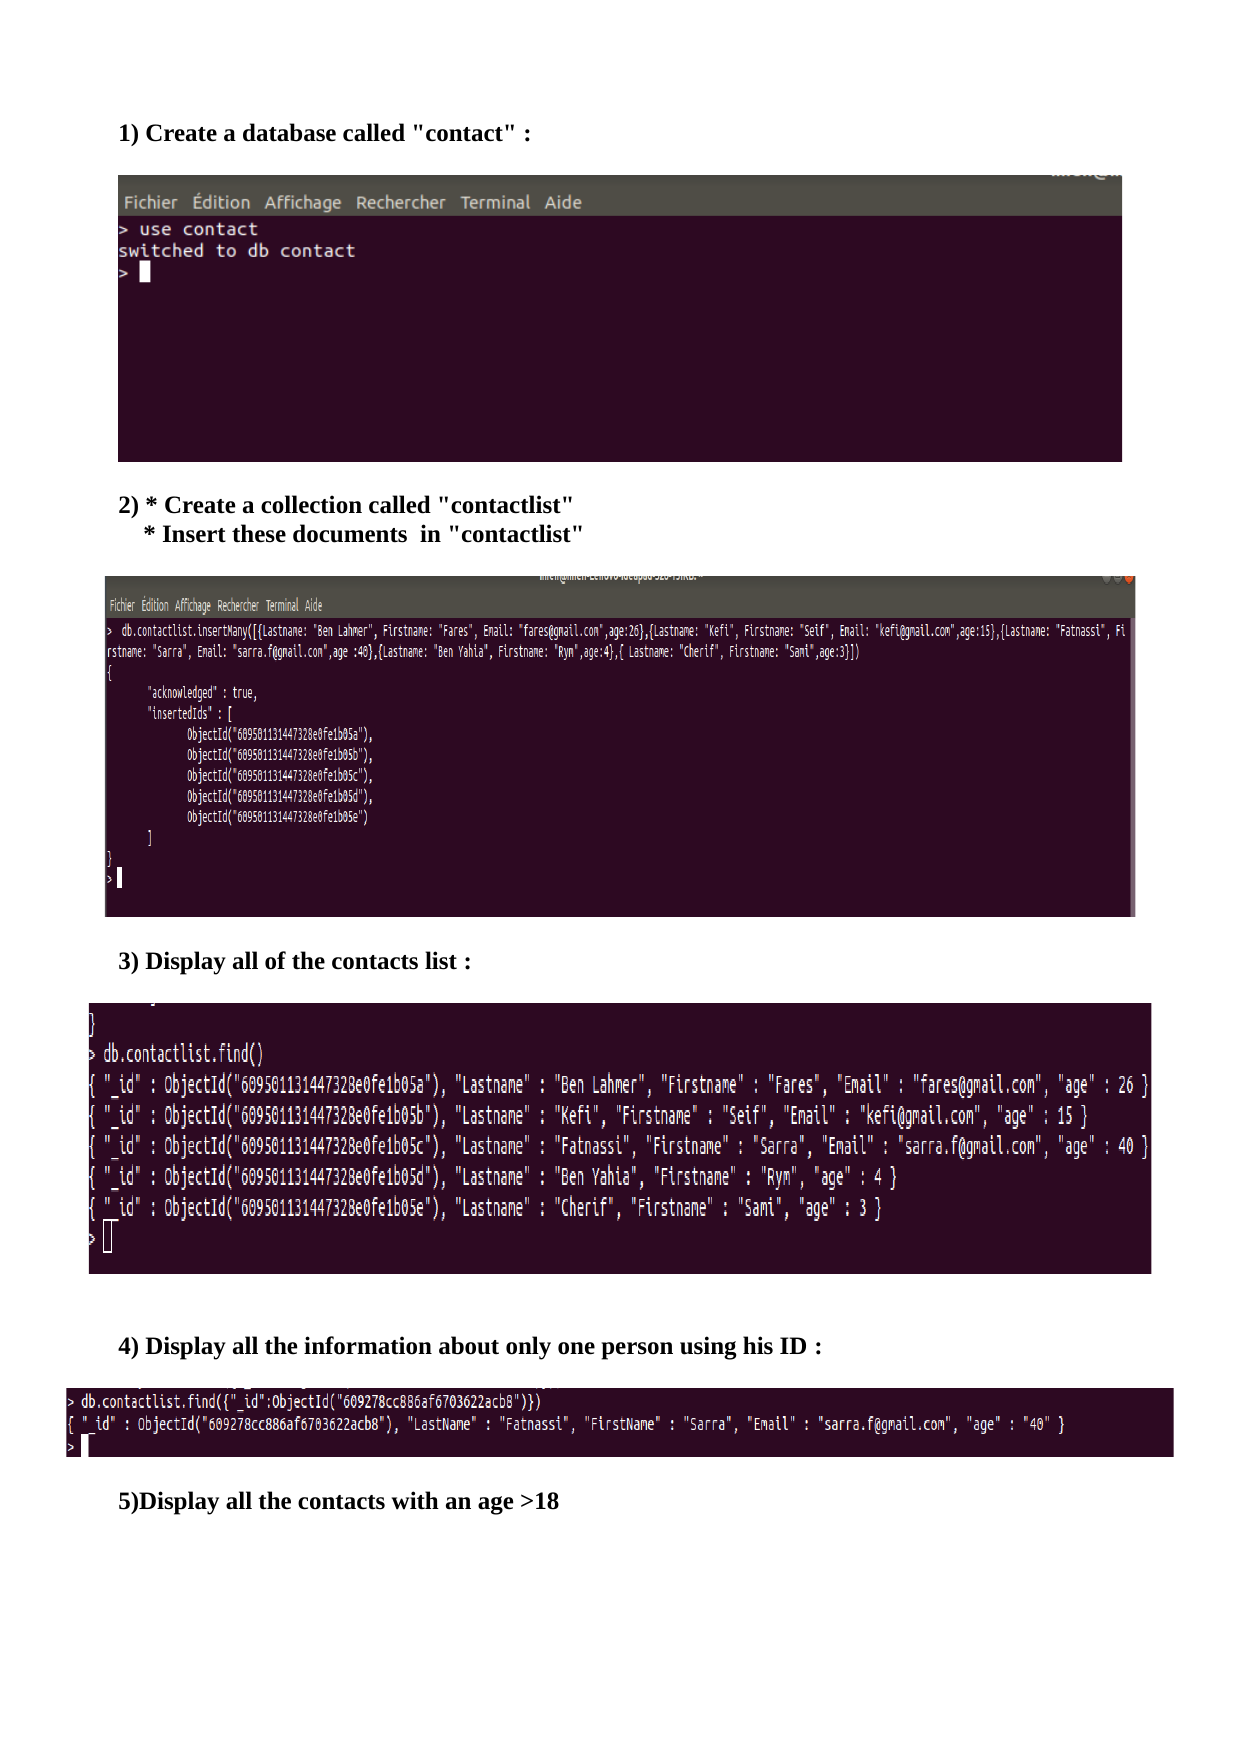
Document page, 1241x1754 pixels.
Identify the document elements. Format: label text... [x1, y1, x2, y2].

text 4) Display all the information about only one person using his ID : [118, 1331, 1122, 1360]
text 3) Display all of the contacts list : [118, 946, 1122, 974]
text 5)Display all the contacts with an age >18 [118, 1486, 1122, 1514]
picture [88, 1003, 1152, 1274]
text 2) * Create a collection called "contactlist" [118, 490, 1122, 519]
picture [66, 1388, 1174, 1457]
picture [104, 576, 1136, 917]
text * Insert these documents in "contactlist" [118, 519, 1122, 548]
picture [118, 175, 1123, 462]
text 1) Create a database called "contact" : [118, 118, 1122, 147]
